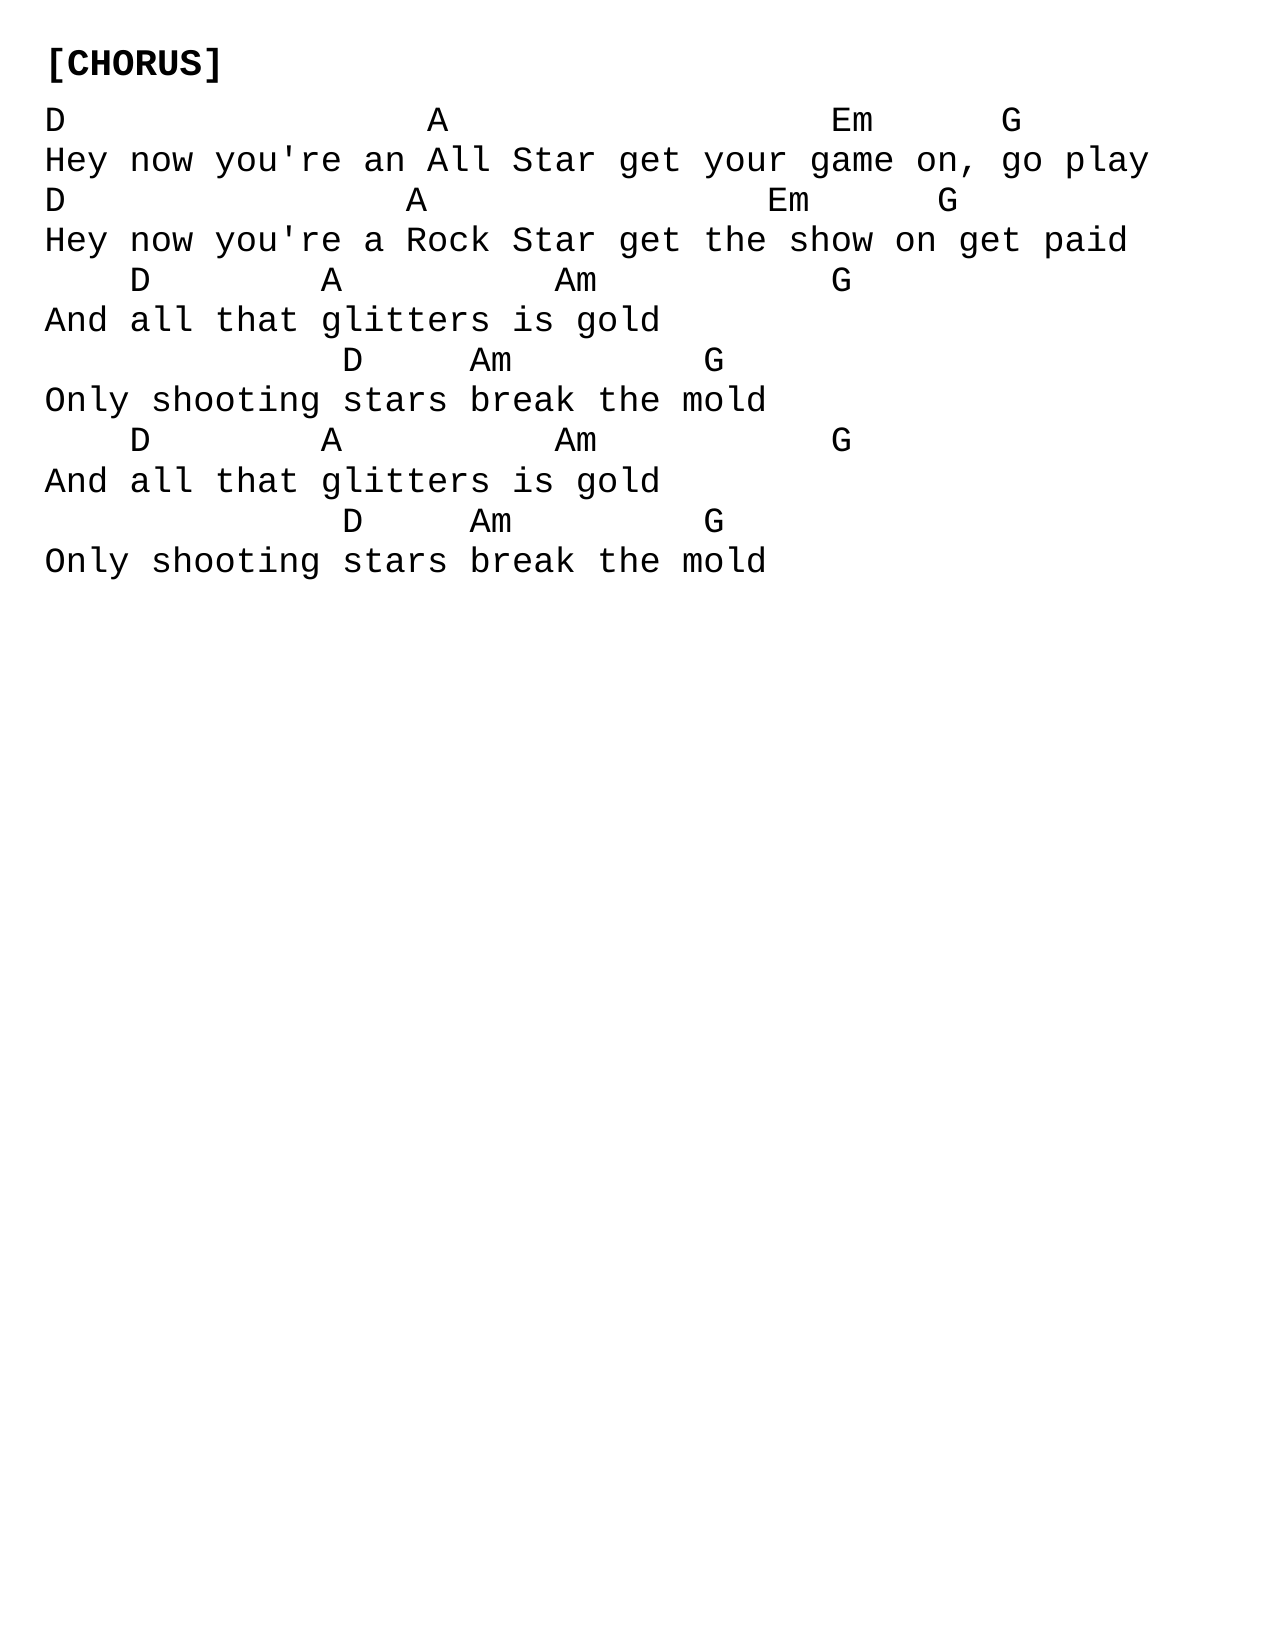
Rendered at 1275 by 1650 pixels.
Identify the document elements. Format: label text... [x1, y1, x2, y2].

text D A Am G [44, 422, 1231, 462]
text D A Em G [44, 182, 1231, 222]
text And all that glitters is gold [44, 462, 1231, 503]
text Hey now you're an All Star get your game on, go play [44, 142, 1231, 182]
text D A Am G [44, 262, 1231, 302]
text And all that glitters is gold [44, 302, 1231, 342]
subtitle [CHORUS] [44, 44, 1231, 87]
text Hey now you're a Rock Star get the show on get paid [44, 222, 1231, 262]
text D Am G [44, 342, 1231, 382]
text Only shooting stars break the mold [44, 382, 1231, 422]
text D A Em G [44, 102, 1231, 142]
text D Am G [44, 503, 1231, 543]
text Only shooting stars break the mold [44, 543, 1231, 583]
